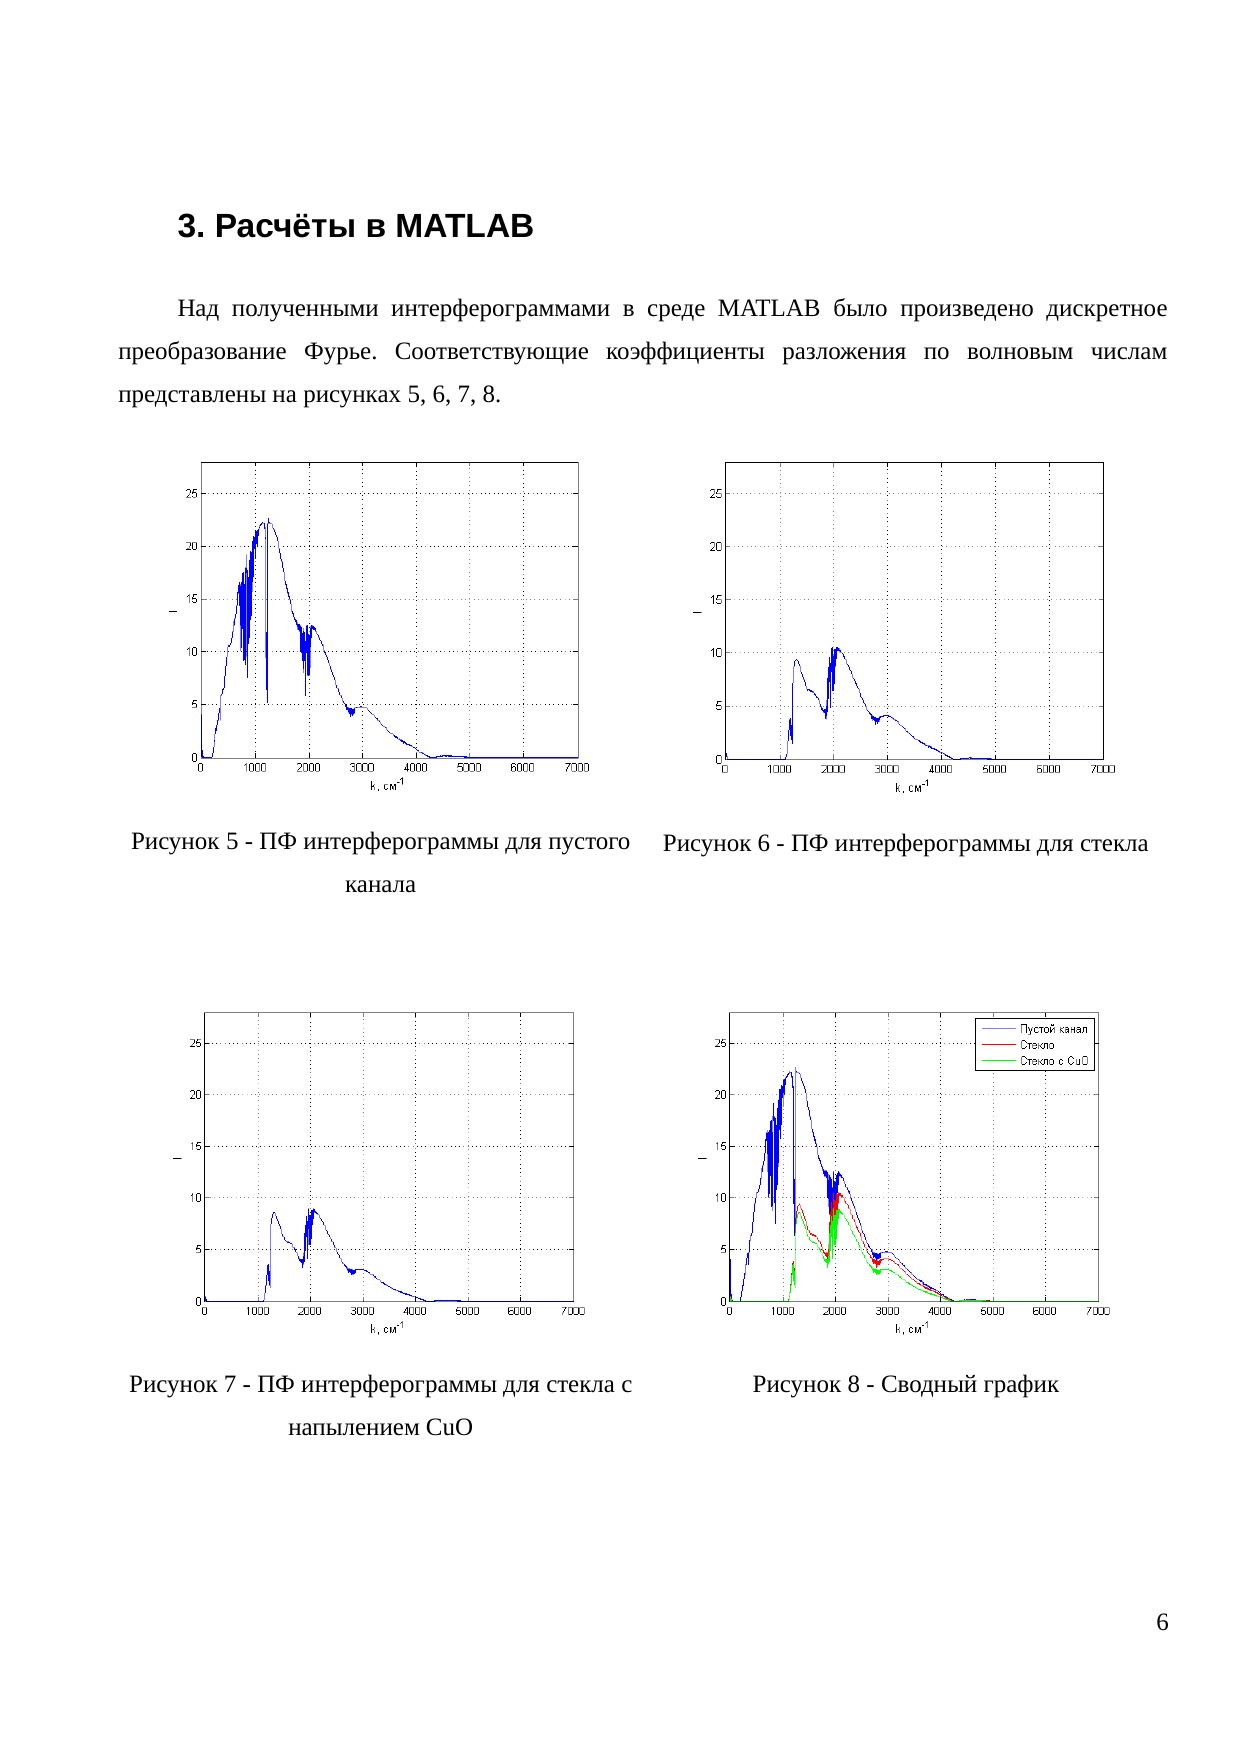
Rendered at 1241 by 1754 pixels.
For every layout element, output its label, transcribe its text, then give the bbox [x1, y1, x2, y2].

table_header Рисунок 6 - ПФ интерферограммы для стекла [643, 434, 1168, 927]
subtitle Расчёты в MATLAB [118, 206, 1168, 244]
table_header Рисунок 7 - ПФ интерферограммы для стекла с напылением CuO [118, 985, 643, 1471]
picture [662, 434, 1149, 799]
picture [138, 434, 623, 797]
text Над полученными интерферограммами в среде MATLAB было произведено дискретное преобразование Фурье. Соответствующие коэффициенты разложения по волновым числам представлены на рисунках 5, 6, 7, 8. [118, 293, 1168, 408]
picture [668, 985, 1143, 1340]
table_header Рисунок 8 - Сводный график [643, 985, 1168, 1471]
picture [143, 985, 618, 1340]
table_header Рисунок 5 - ПФ интерферограммы для пустого канала [118, 434, 643, 927]
